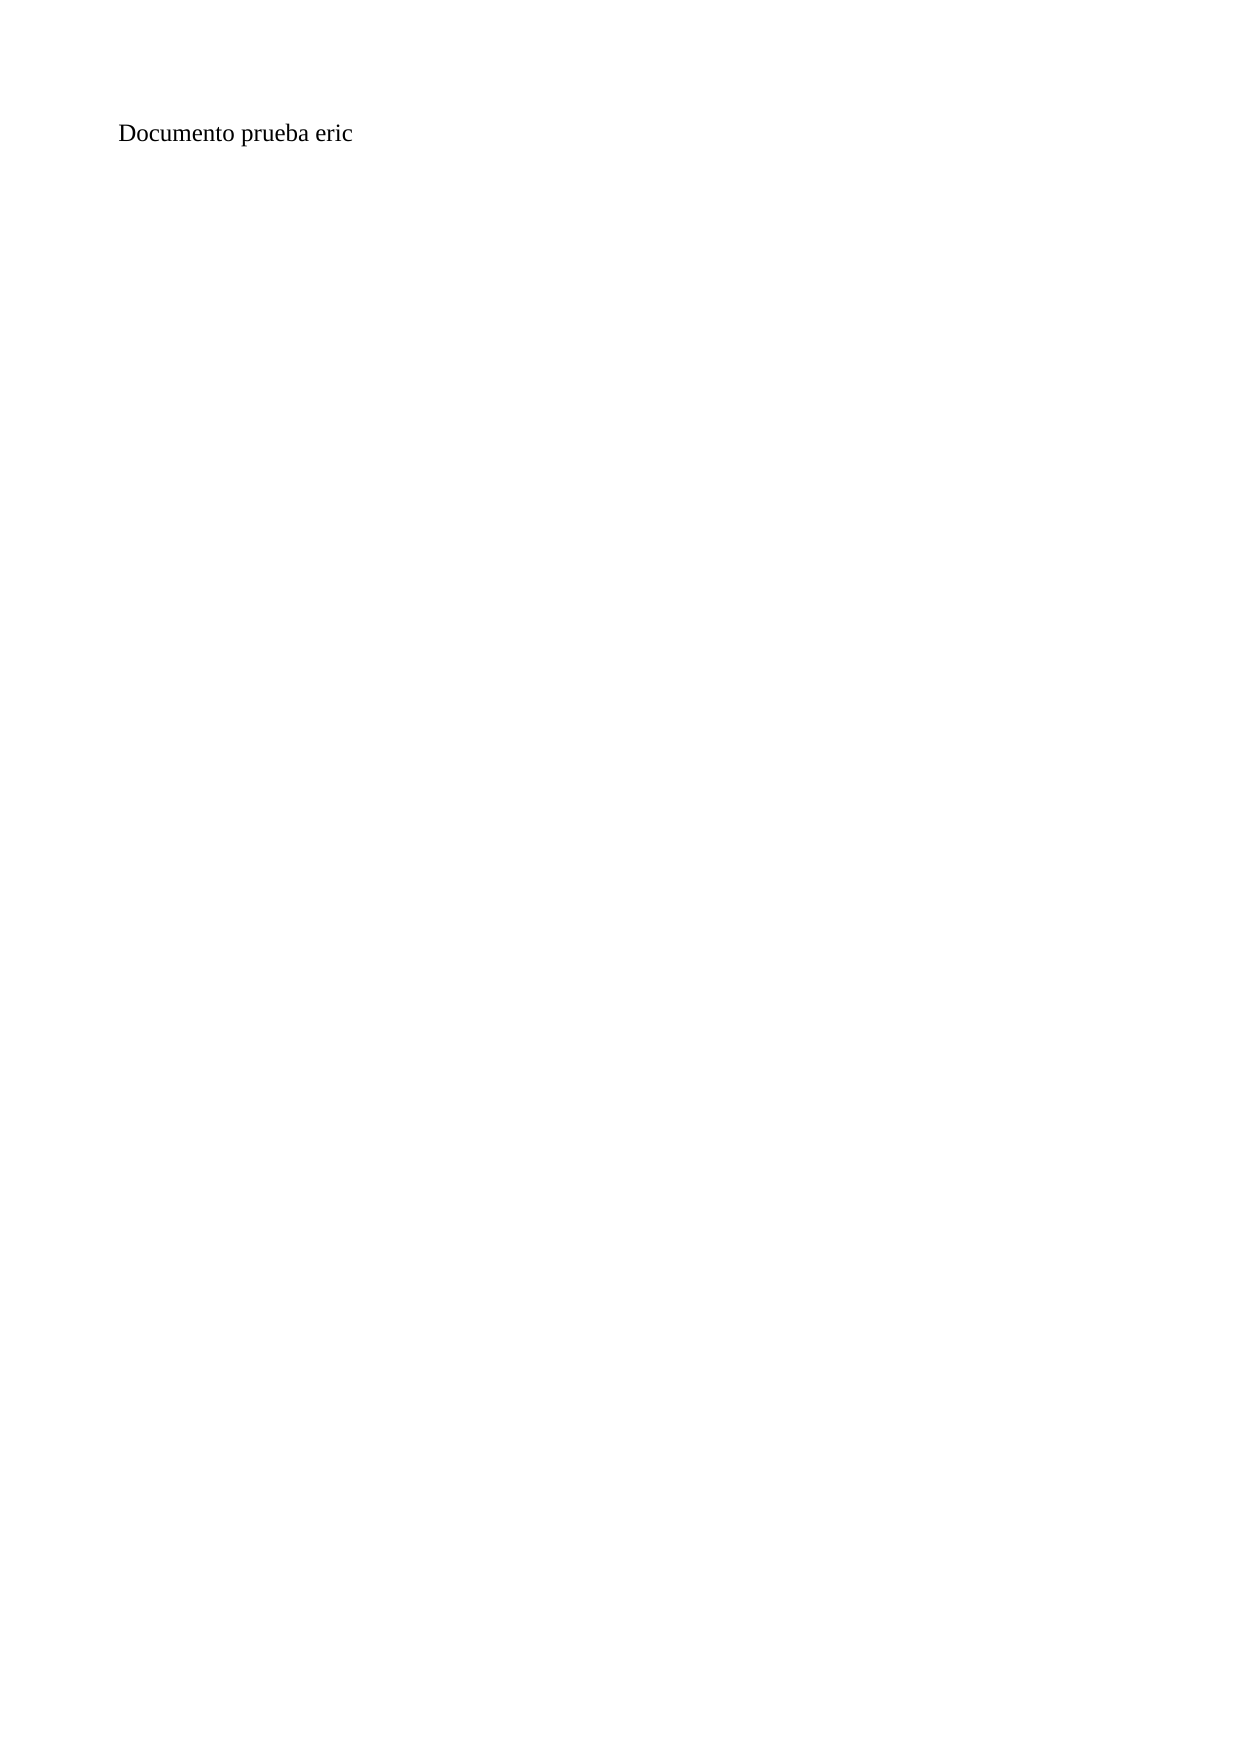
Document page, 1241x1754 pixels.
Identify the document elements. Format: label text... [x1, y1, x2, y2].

text Documento prueba eric [118, 118, 1122, 147]
